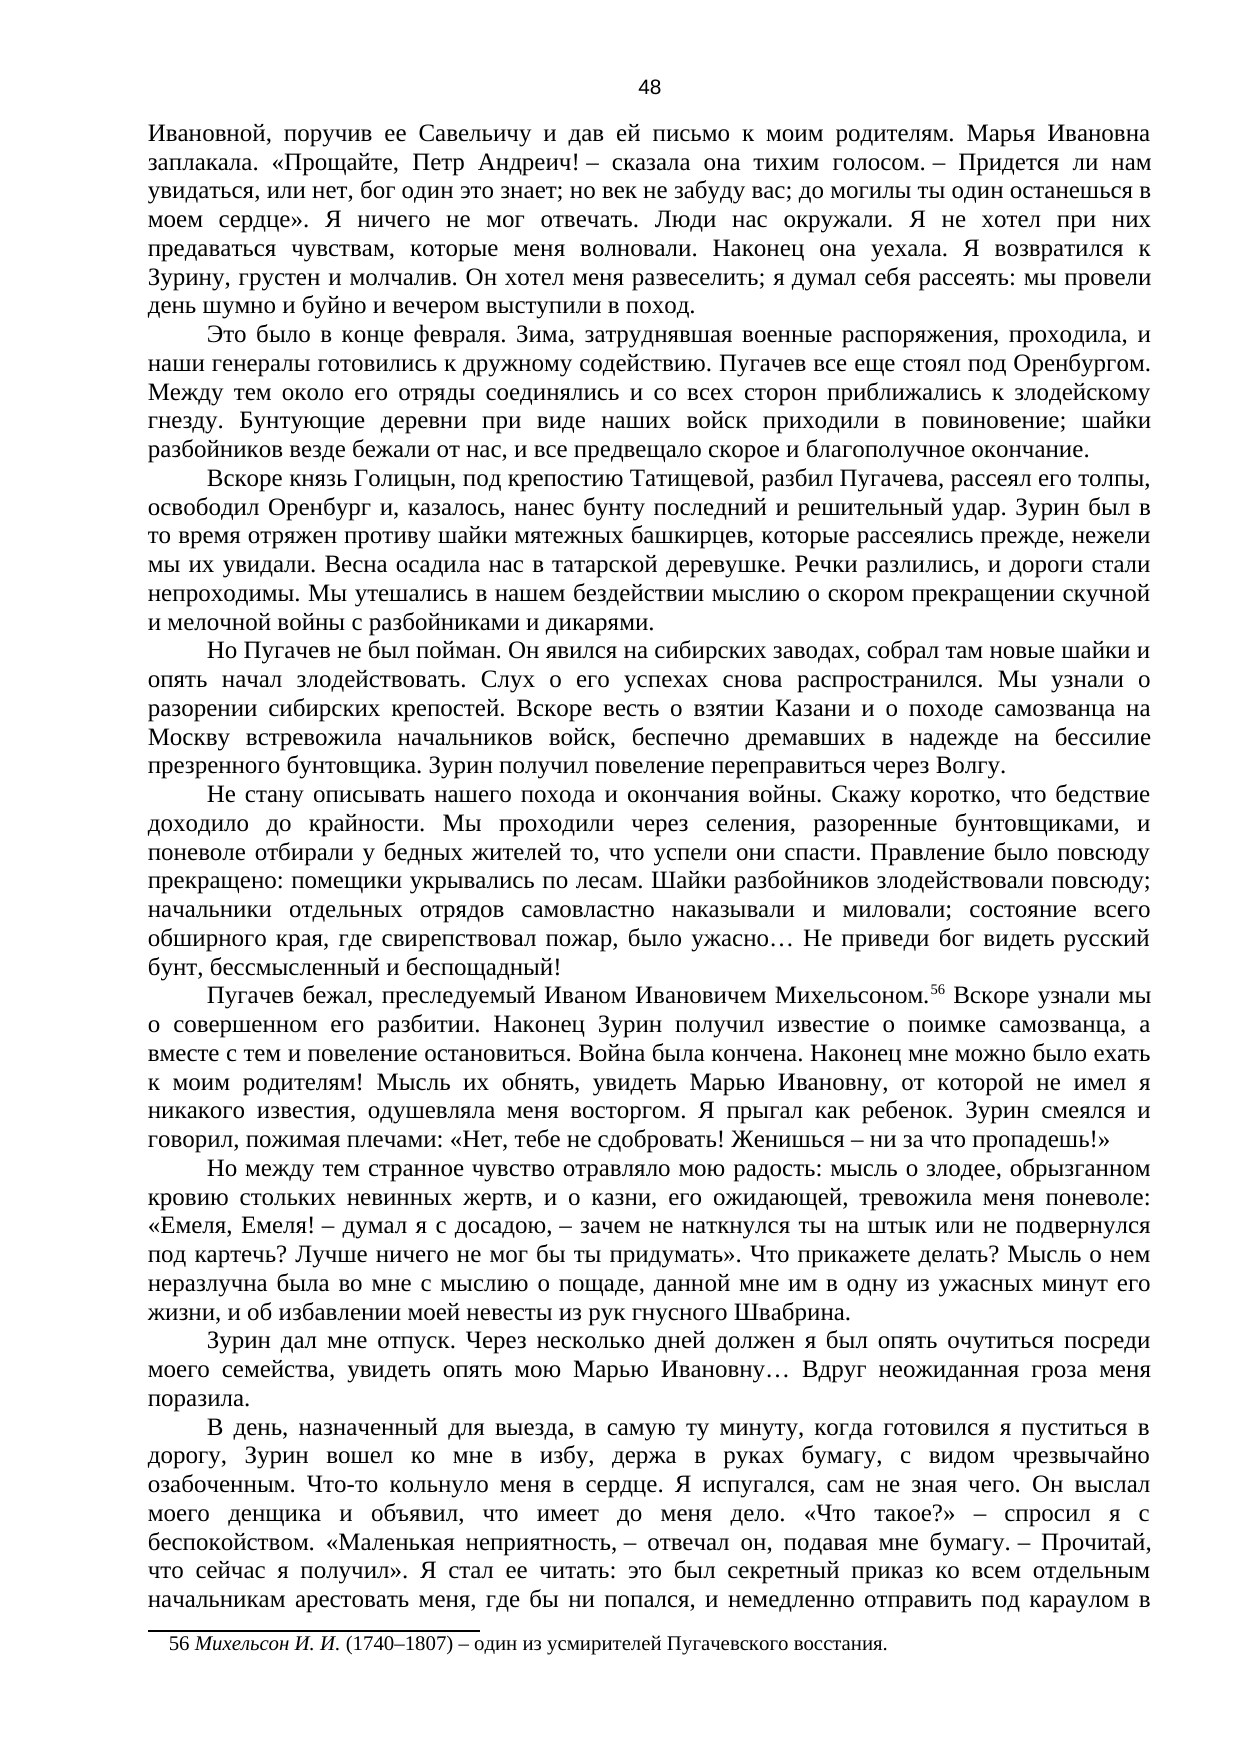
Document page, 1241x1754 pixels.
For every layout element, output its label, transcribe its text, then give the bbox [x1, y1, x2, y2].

text Пугачев бежал, преследуемый Иваном Ивановичем Михельсоном. Вскоре узнали мы о совершенном его разбитии. Наконец Зурин получил известие о поимке самозванца, а вместе с тем и повеление остановиться. Война была кончена. Наконец мне можно было ехать к моим родителям! Мысль их обнять, увидеть Марью Ивановну, от которой не имел я никакого известия, одушевляла меня восторгом. Я прыгал как ребенок. Зурин смеялся и говорил, пожимая плечами: «Нет, тебе не сдобровать! Женишься – ни за что пропадешь!» [148, 981, 1152, 1153]
text Зурин дал мне отпуск. Через несколько дней должен я был опять очутиться посреди моего семейства, увидеть опять мою Марью Ивановну… Вдруг неожиданная гроза меня поразила. [148, 1326, 1152, 1412]
text Вскоре князь Голицын, под крепостию Татищевой, разбил Пугачева, рассеял его толпы, освободил Оренбург и, казалось, нанес бунту последний и решительный удар. Зурин был в то время отряжен противу шайки мятежных башкирцев, которые рассеялись прежде, нежели мы их увидали. Весна осадила нас в татарской деревушке. Речки разлились, и дороги стали непроходимы. Мы утешались в нашем бездействии мыслию о скором прекращении скучной и мелочной войны с разбойниками и дикарями. [148, 463, 1152, 636]
text Михельсон И. И. (1740–1807) – один из усмирителей Пугачевского восстания. [148, 1631, 1152, 1655]
text Ивановной, поручив ее Савельичу и дав ей письмо к моим родителям. Марья Ивановна заплакала. «Прощайте, Петр Андреич! – сказала она тихим голосом. – Придется ли нам увидаться, или нет, бог один это знает; но век не забуду вас; до могилы ты один останешься в моем сердце». Я ничего не мог отвечать. Люди нас окружали. Я не хотел при них предаваться чувствам, которые меня волновали. Наконец она уехала. Я возвратился к Зурину, грустен и молчалив. Он хотел меня развеселить; я думал себя рассеять: мы провели день шумно и буйно и вечером выступили в поход. [148, 118, 1152, 319]
text Не стану описывать нашего похода и окончания войны. Скажу коротко, что бедствие доходило до крайности. Мы проходили через селения, разоренные бунтовщиками, и поневоле отбирали у бедных жителей то, что успели они спасти. Правление было повсюду прекращено: помещики укрывались по лесам. Шайки разбойников злодействовали повсюду; начальники отдельных отрядов самовластно наказывали и миловали; состояние всего обширного края, где свирепствовал пожар, было ужасно… Не приведи бог видеть русский бунт, бессмысленный и беспощадный! [148, 779, 1152, 981]
text В день, назначенный для выезда, в самую ту минуту, когда готовился я пуститься в дорогу, Зурин вошел ко мне в избу, держа в руках бумагу, с видом чрезвычайно озабоченным. Что‑то кольнуло меня в сердце. Я испугался, сам не зная чего. Он выслал моего денщика и объявил, что имеет до меня дело. «Что такое?» – спросил я с беспокойством. «Маленькая неприятность, – отвечал он, подавая мне бумагу. – Прочитай, что сейчас я получил». Я стал ее читать: это был секретный приказ ко всем отдельным начальникам арестовать меня, где бы ни попался, и немедленно отправить под караулом в [148, 1412, 1152, 1613]
text Но Пугачев не был пойман. Он явился на сибирских заводах, собрал там новые шайки и опять начал злодействовать. Слух о его успехах снова распространился. Мы узнали о разорении сибирских крепостей. Вскоре весть о взятии Казани и о походе самозванца на Москву встревожила начальников войск, беспечно дремавших в надежде на бессилие презренного бунтовщика. Зурин получил повеление переправиться через Волгу. [148, 636, 1152, 779]
text Но между тем странное чувство отравляло мою радость: мысль о злодее, обрызганном кровию стольких невинных жертв, и о казни, его ожидающей, тревожила меня поневоле: «Емеля, Емеля! – думал я с досадою, – зачем не наткнулся ты на штык или не подвернулся под картечь? Лучше ничего не мог бы ты придумать». Что прикажете делать? Мысль о нем неразлучна была во мне с мыслию о пощаде, данной мне им в одну из ужасных минут его жизни, и об избавлении моей невесты из рук гнусного Швабрина. [148, 1153, 1152, 1326]
text Это было в конце февраля. Зима, затруднявшая военные распоряжения, проходила, и наши генералы готовились к дружному содействию. Пугачев все еще стоял под Оренбургом. Между тем около его отряды соединялись и со всех сторон приближались к злодейскому гнезду. Бунтующие деревни при виде наших войск приходили в повиновение; шайки разбойников везде бежали от нас, и все предвещало скорое и благополучное окончание. [148, 319, 1152, 463]
